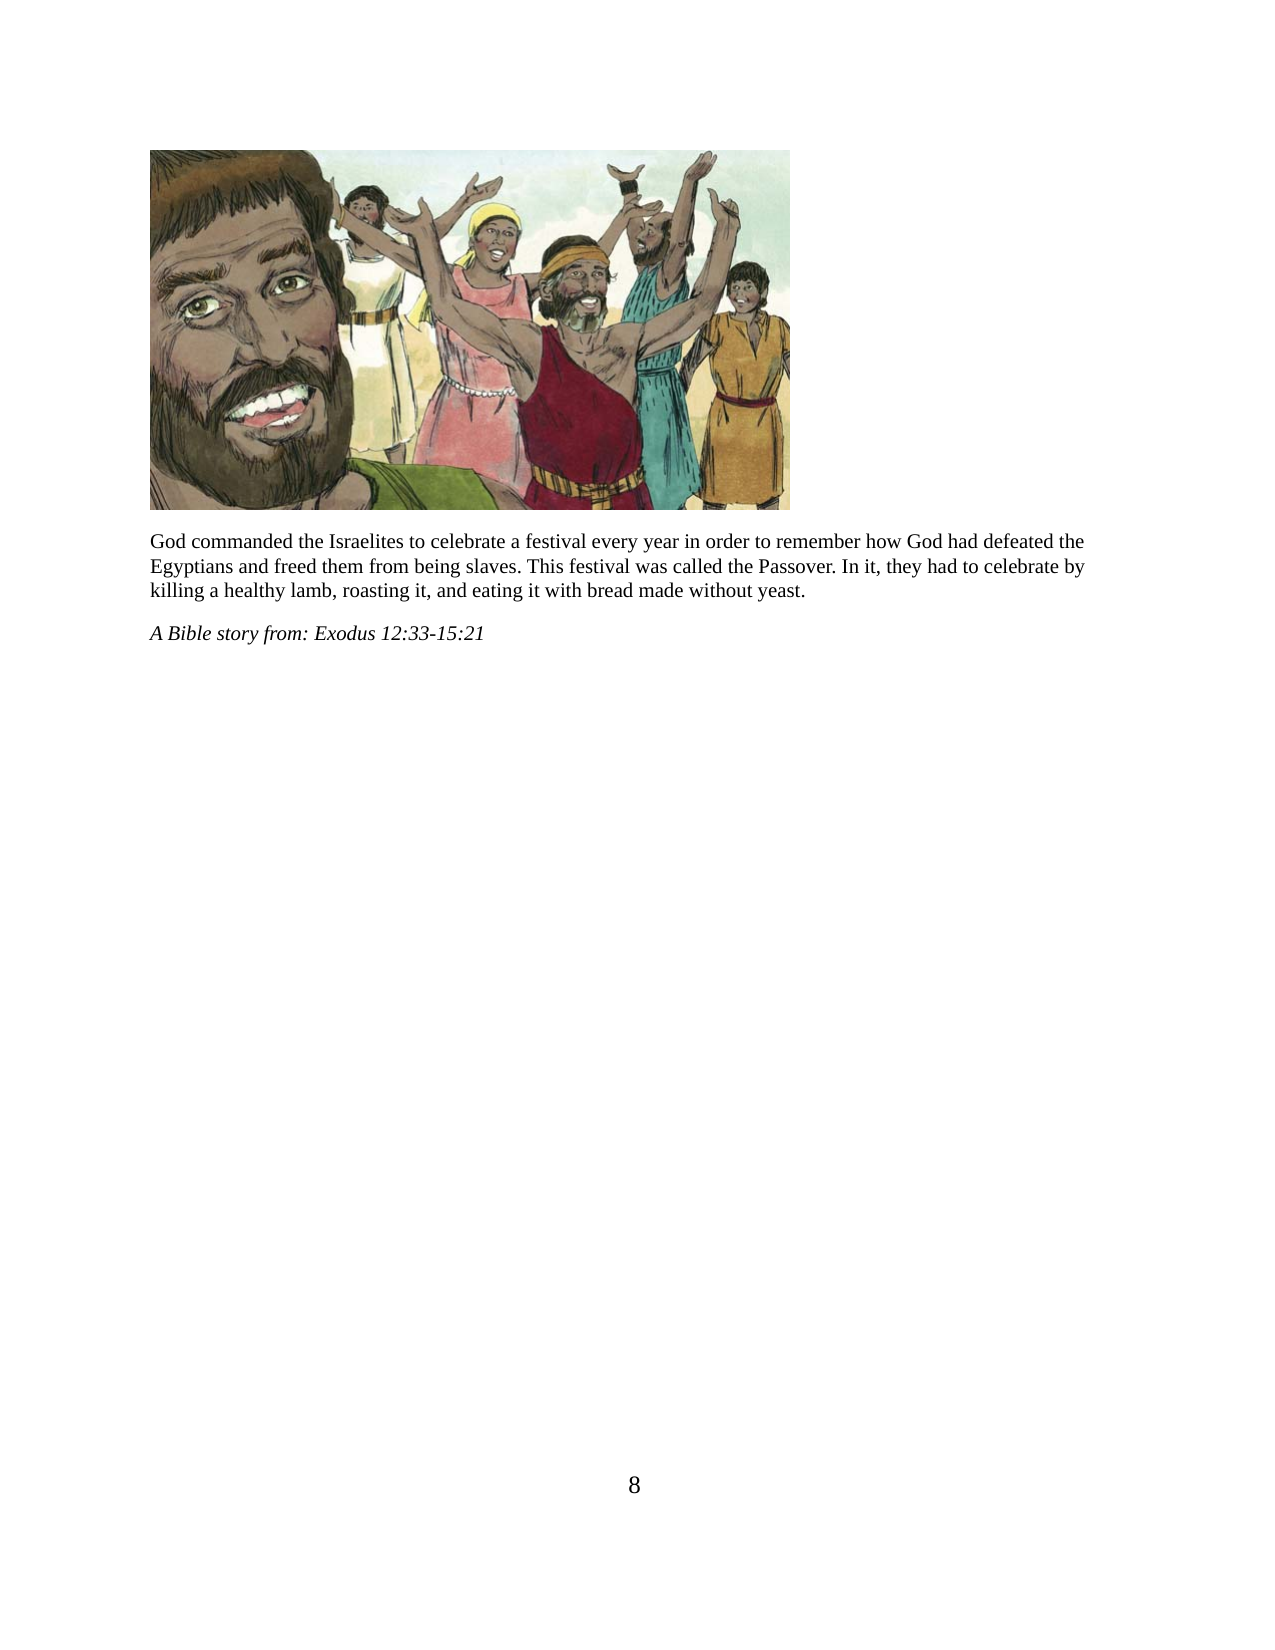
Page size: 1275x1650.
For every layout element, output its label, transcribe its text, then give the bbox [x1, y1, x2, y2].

picture [150, 150, 790, 510]
text A Bible story from: Exodus 12:33-15:21 [150, 621, 1125, 645]
text God commanded the Israelites to celebrate a festival every year in order to remember how God had defeated the Egyptians and freed them from being slaves. This festival was called the Passover. In it, they had to celebrate by killing a healthy lamb, roasting it, and eating it with bread made without yeast. [150, 529, 1125, 602]
